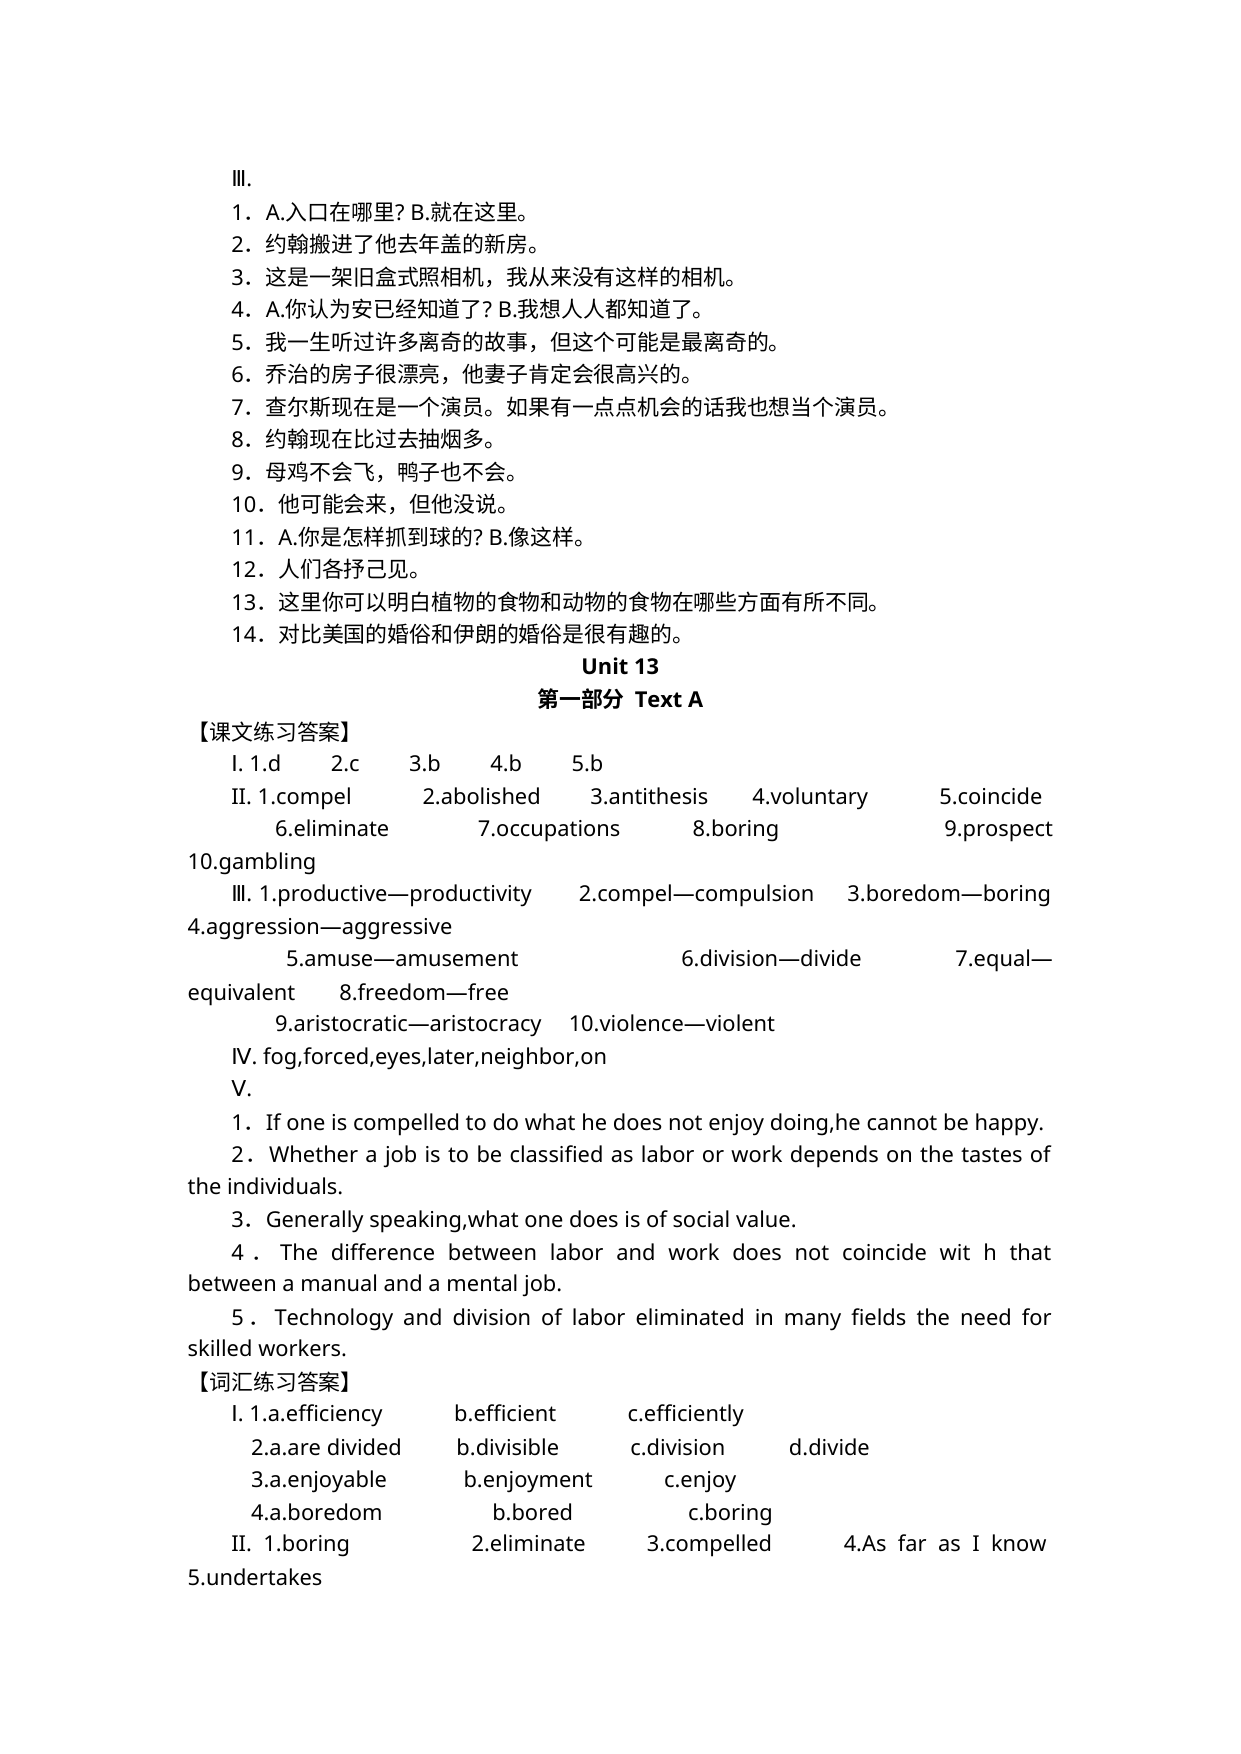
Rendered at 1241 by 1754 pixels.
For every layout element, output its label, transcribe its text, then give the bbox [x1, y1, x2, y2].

text Ⅲ. 1.productive—productivity 2.compel—compulsion 3.boredom—boring 4.aggression—aggressive [187, 877, 1053, 942]
text 5.amuse—amusement 6.division—divide 7.equal—equivalent 8.freedom—free [187, 942, 1053, 1007]
text Ⅰ. 1.a.efficiency b.efficient c.efficiently 2.a.are divided b.divisible c.division d.divide 3.a.enjoyable b.enjoyment c.enjoy 4.a.boredom b.bored c.boring [187, 1397, 1053, 1527]
text 12．人们各抒己见。 [187, 552, 1053, 584]
text 6．乔治的房子很漂亮，他妻子肯定会很高兴的。 [187, 357, 1053, 389]
text 5．Technology and division of labor eliminated in many fields the need for skilled workers. [187, 1299, 1053, 1364]
text 1．A.入口在哪里? B.就在这里。 [187, 194, 1053, 227]
text II. 1.boring 2.eliminate 3.compelled 4.As far as I know 5.undertakes [187, 1527, 1053, 1592]
text 3．Generally speaking,what one does is of social value. [187, 1202, 1053, 1234]
text 6.eliminate 7.occupations 8.boring 9.prospect 10.gambling [187, 812, 1053, 877]
text 11．A.你是怎样抓到球的? B.像这样。 [187, 519, 1053, 552]
text Ⅳ. fog,forced,eyes,later,neighbor,on [187, 1039, 1053, 1072]
text Ⅰ. 1.d 2.c 3.b 4.b 5.b [187, 747, 1053, 779]
text 第一部分 Text A [187, 682, 1053, 714]
text 14．对比美国的婚俗和伊朗的婚俗是很有趣的。 [187, 617, 1053, 649]
text 4．The difference between labor and work does not coincide wit h that between a manual and a mental job. [187, 1234, 1053, 1299]
text Unit 13 [187, 649, 1053, 682]
text 3．这是一架旧盒式照相机，我从来没有这样的相机。 [187, 259, 1053, 292]
text 13．这里你可以明白植物的食物和动物的食物在哪些方面有所不同。 [187, 584, 1053, 617]
text II. 1.compel 2.abolished 3.antithesis 4.voluntary 5.coincide [187, 779, 1053, 812]
text 【词汇练习答案】 [187, 1364, 1053, 1397]
text 2．约翰搬进了他去年盖的新房。 [187, 227, 1053, 259]
text 10．他可能会来，但他没说。 [187, 487, 1053, 519]
text 4．A.你认为安已经知道了? B.我想人人都知道了。 [187, 292, 1053, 324]
text 9.aristocratic—aristocracy 10.violence—violent [187, 1007, 1053, 1039]
text Ⅲ. [187, 162, 1053, 194]
text Ⅴ. [187, 1072, 1053, 1104]
text 5．我一生听过许多离奇的故事，但这个可能是最离奇的。 [187, 324, 1053, 357]
text 9．母鸡不会飞，鸭子也不会。 [187, 454, 1053, 487]
text 【课文练习答案】 [187, 714, 1053, 747]
text 2．Whether a job is to be classified as labor or work depends on the tastes of the individuals. [187, 1137, 1053, 1202]
text 7．查尔斯现在是一个演员。如果有一点点机会的话我也想当个演员。 [187, 389, 1053, 422]
text 1．If one is compelled to do what he does not enjoy doing,he cannot be happy. [187, 1104, 1053, 1137]
text 8．约翰现在比过去抽烟多。 [187, 422, 1053, 454]
